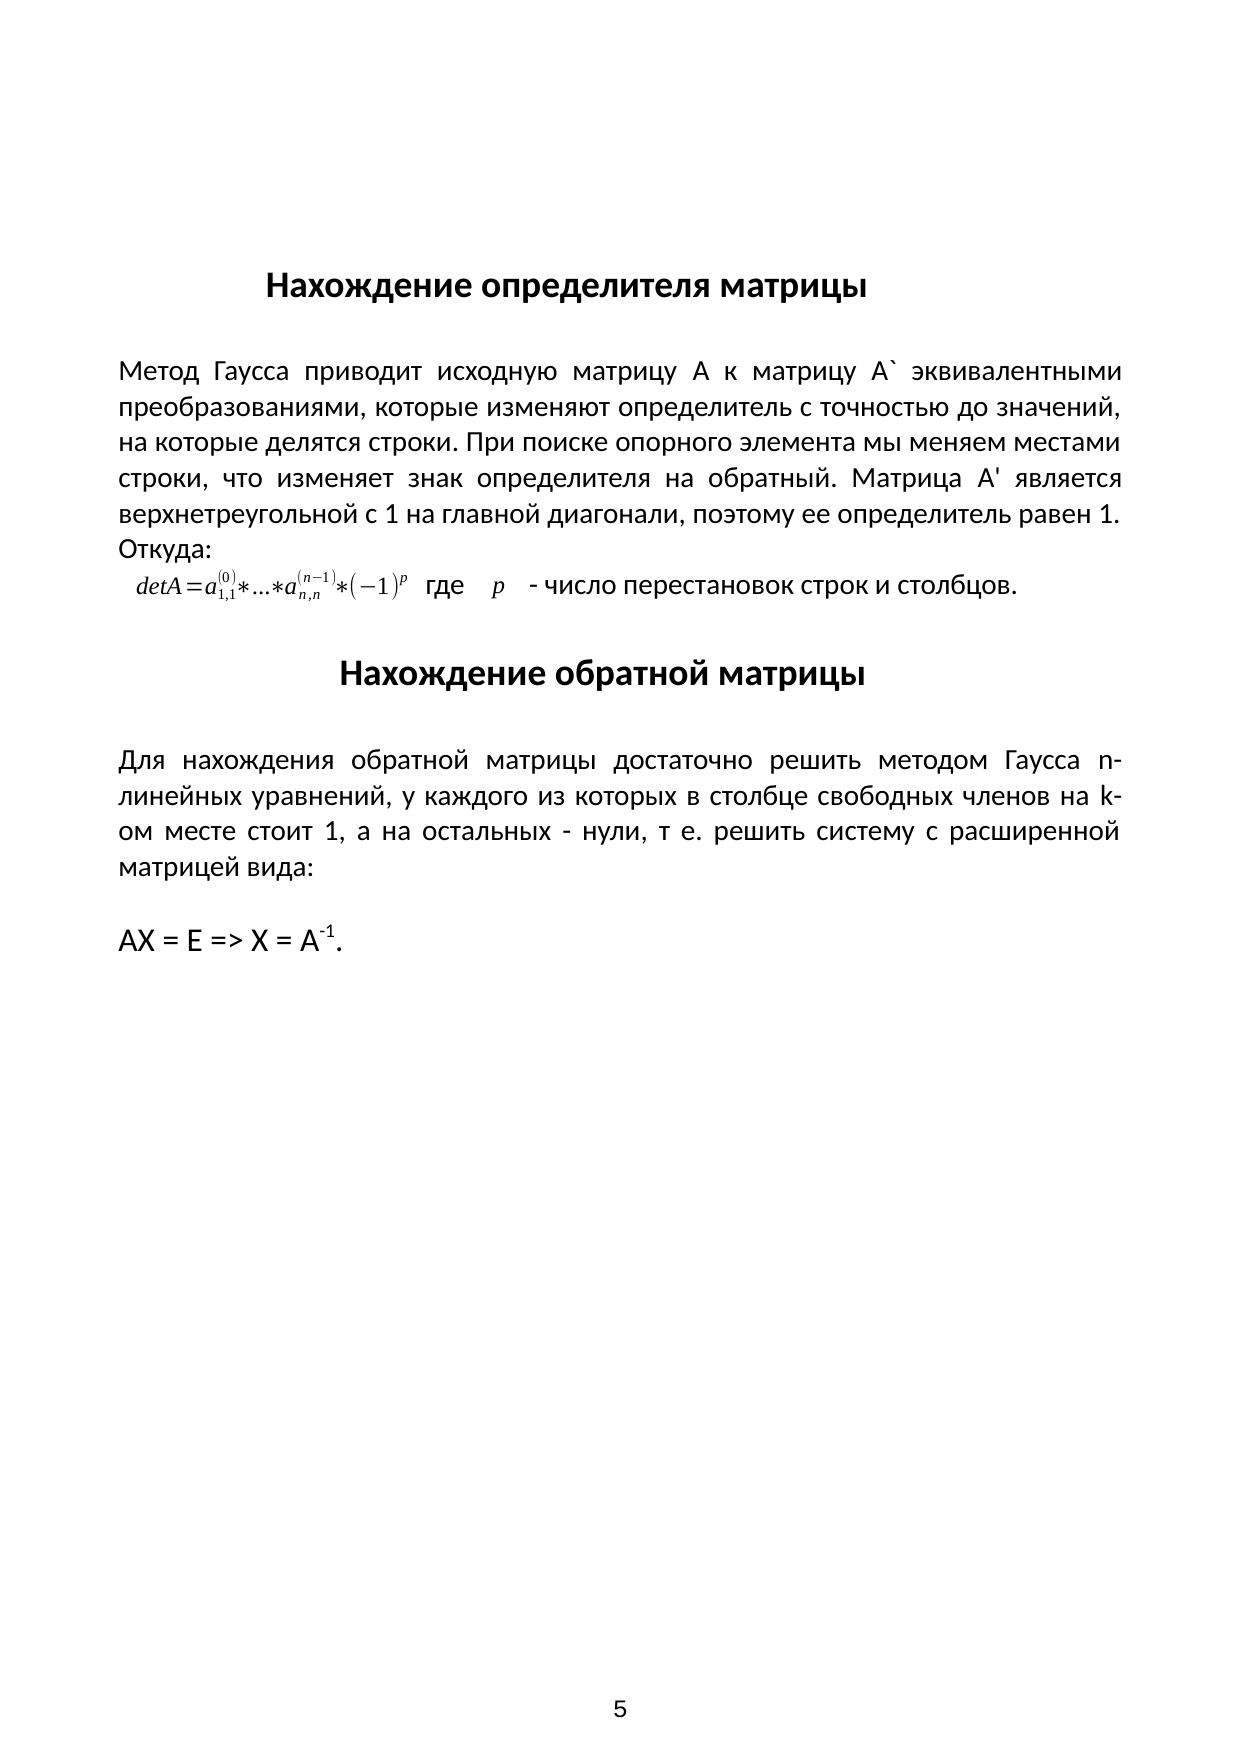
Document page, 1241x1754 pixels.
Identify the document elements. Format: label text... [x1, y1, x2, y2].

text Метод Гаусса приводит исходную матрицу A к матрицу A` эквивалентными преобразованиями, которые изменяют определитель с точностью до значений, на которые делятся строки. При поиске опорного элемента мы меняем местами строки, что изменяет знак определителя на обратный. Матрица A' является верхнетреугольной с 1 на главной диагонали, поэтому ее определитель равен 1. Откуда: [118, 352, 1122, 566]
text где - число перестановок строк и столбцов. [118, 566, 1122, 603]
text Нахождение обратной матрицы [339, 649, 1122, 695]
text AX = E => X = A-1. [118, 919, 1122, 960]
text Нахождение определителя матрицы [266, 261, 1122, 306]
text Для нахождения обратной матрицы достаточно решить методом Гаусса n-линейных уравнений, у каждого из которых в столбце свободных членов на k-ом месте стоит 1, а на остальных - нули, т е. решить систему с расширенной матрицей вида: [118, 741, 1122, 883]
